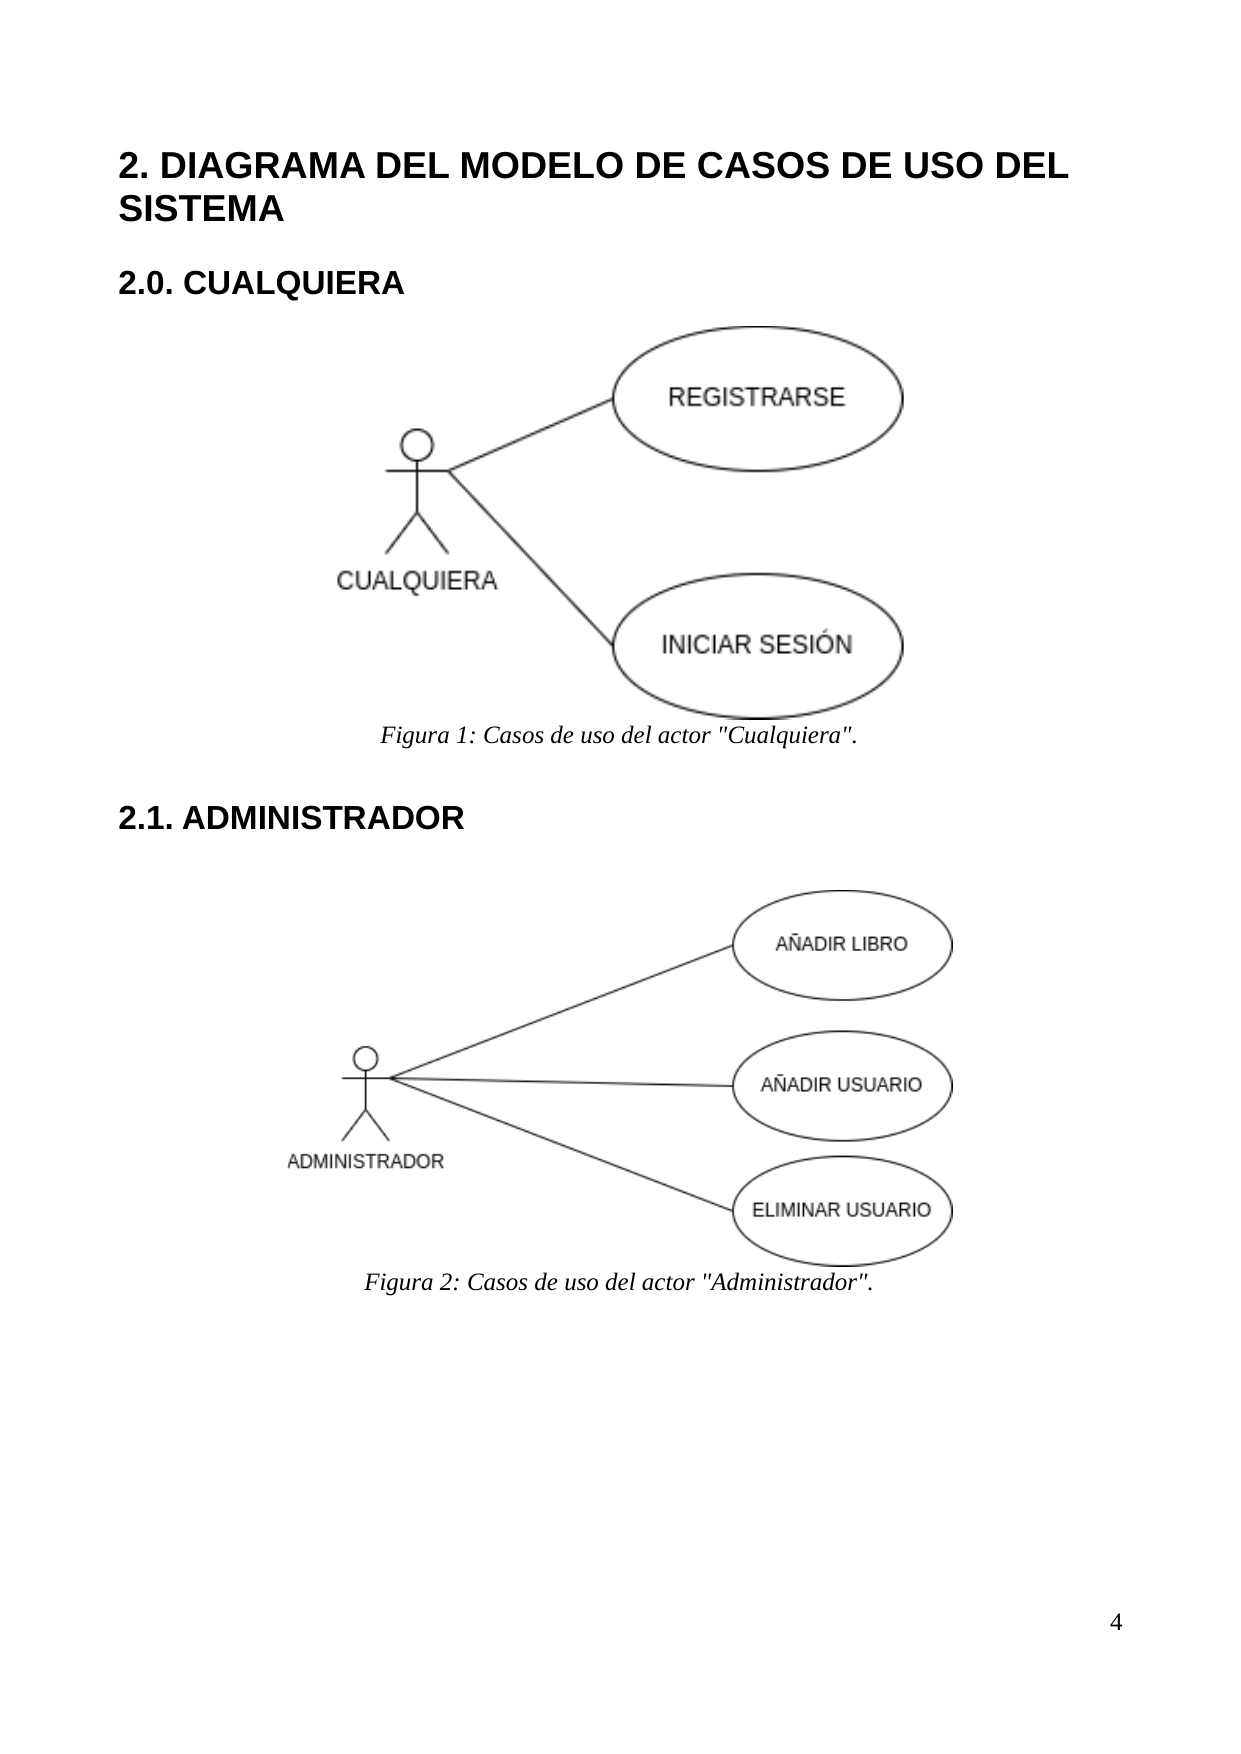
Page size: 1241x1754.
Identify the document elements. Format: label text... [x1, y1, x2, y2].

picture [336, 326, 904, 720]
text Figura 1: Casos de uso del actor "Cualquiera". [338, 720, 903, 748]
picture [287, 890, 953, 1267]
text Figura 2: Casos de uso del actor "Administrador". [289, 1267, 953, 1296]
subtitle 2. DIAGRAMA DEL MODELO DE CASOS DE USO DEL SISTEMA [118, 143, 1122, 229]
subtitle 2.1. ADMINISTRADOR [118, 798, 1122, 837]
subtitle 2.0. CUALQUIERA [118, 263, 1122, 301]
